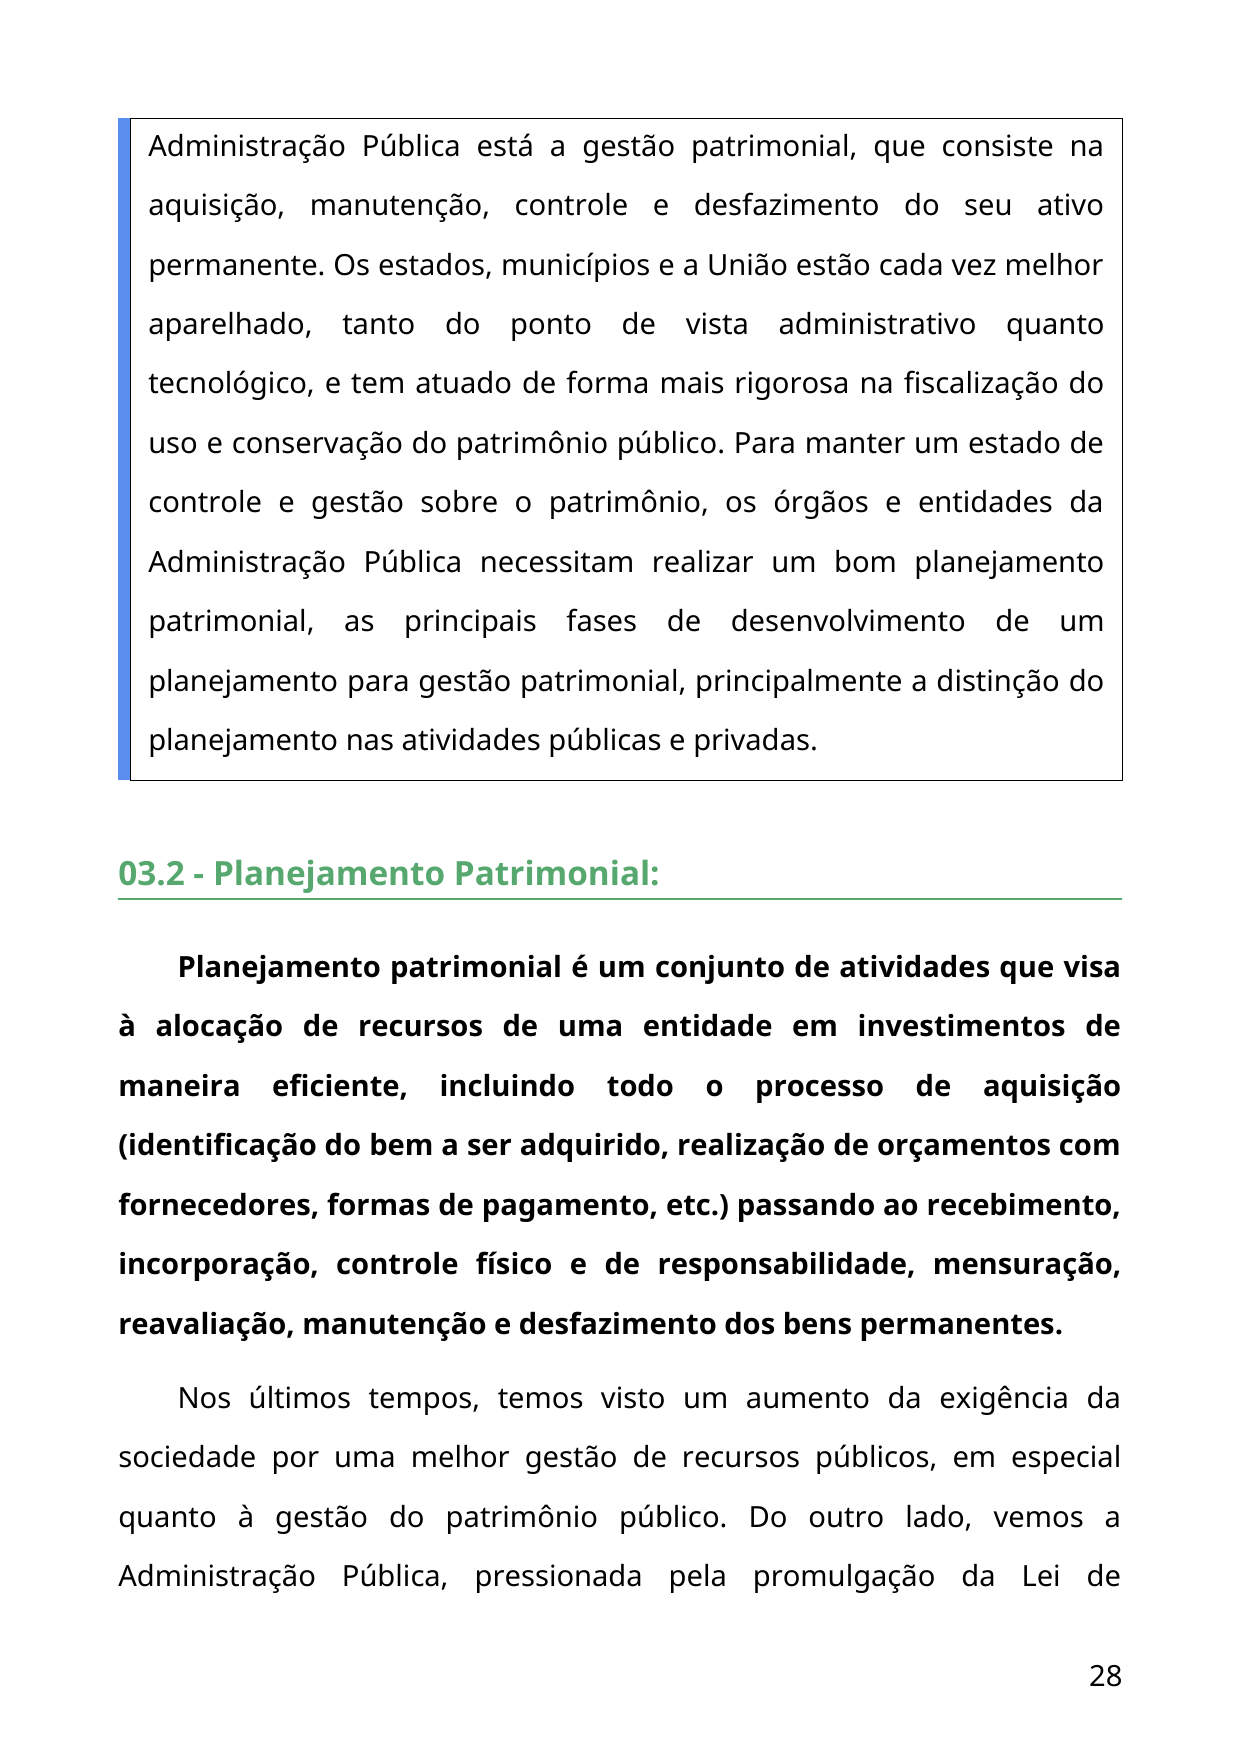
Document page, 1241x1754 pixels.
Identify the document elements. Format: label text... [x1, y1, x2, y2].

subtitle 03.2 - Planejamento Patrimonial: [118, 850, 1122, 898]
table_header Administração Pública está a gestão patrimonial, que consiste na aquisição, manutenção, controle e desfazimento do seu ativo permanente. Os estados, municípios e a União estão cada vez melhor aparelhado, tanto do ponto de vista administrativo quanto tecnológico, e tem atuado de forma mais rigorosa na fiscalização do uso e conservação do patrimônio público. Para manter um estado de controle e gestão sobre o patrimônio, os órgãos e entidades da Administração Pública necessitam realizar um bom planejamento patrimonial, as principais fases de desenvolvimento de um planejamento para gestão patrimonial, principalmente a distinção do planejamento nas atividades públicas e privadas. [131, 119, 1122, 780]
text Nos últimos tempos, temos visto um aumento da exigência da sociedade por uma melhor gestão de recursos públicos, em especial quanto à gestão do patrimônio público. Do outro lado, vemos a Administração Pública, pressionada pela promulgação da Lei de [118, 1377, 1122, 1595]
table_header [118, 118, 130, 780]
text Planejamento patrimonial é um conjunto de atividades que visa à alocação de recursos de uma entidade em investimentos de maneira eficiente, incluindo todo o processo de aquisição (identificação do bem a ser adquirido, realização de orçamentos com fornecedores, formas de pagamento, etc.) passando ao recebimento, incorporação, controle físico e de responsabilidade, mensuração, reavaliação, manutenção e desfazimento dos bens permanentes. [118, 946, 1122, 1343]
